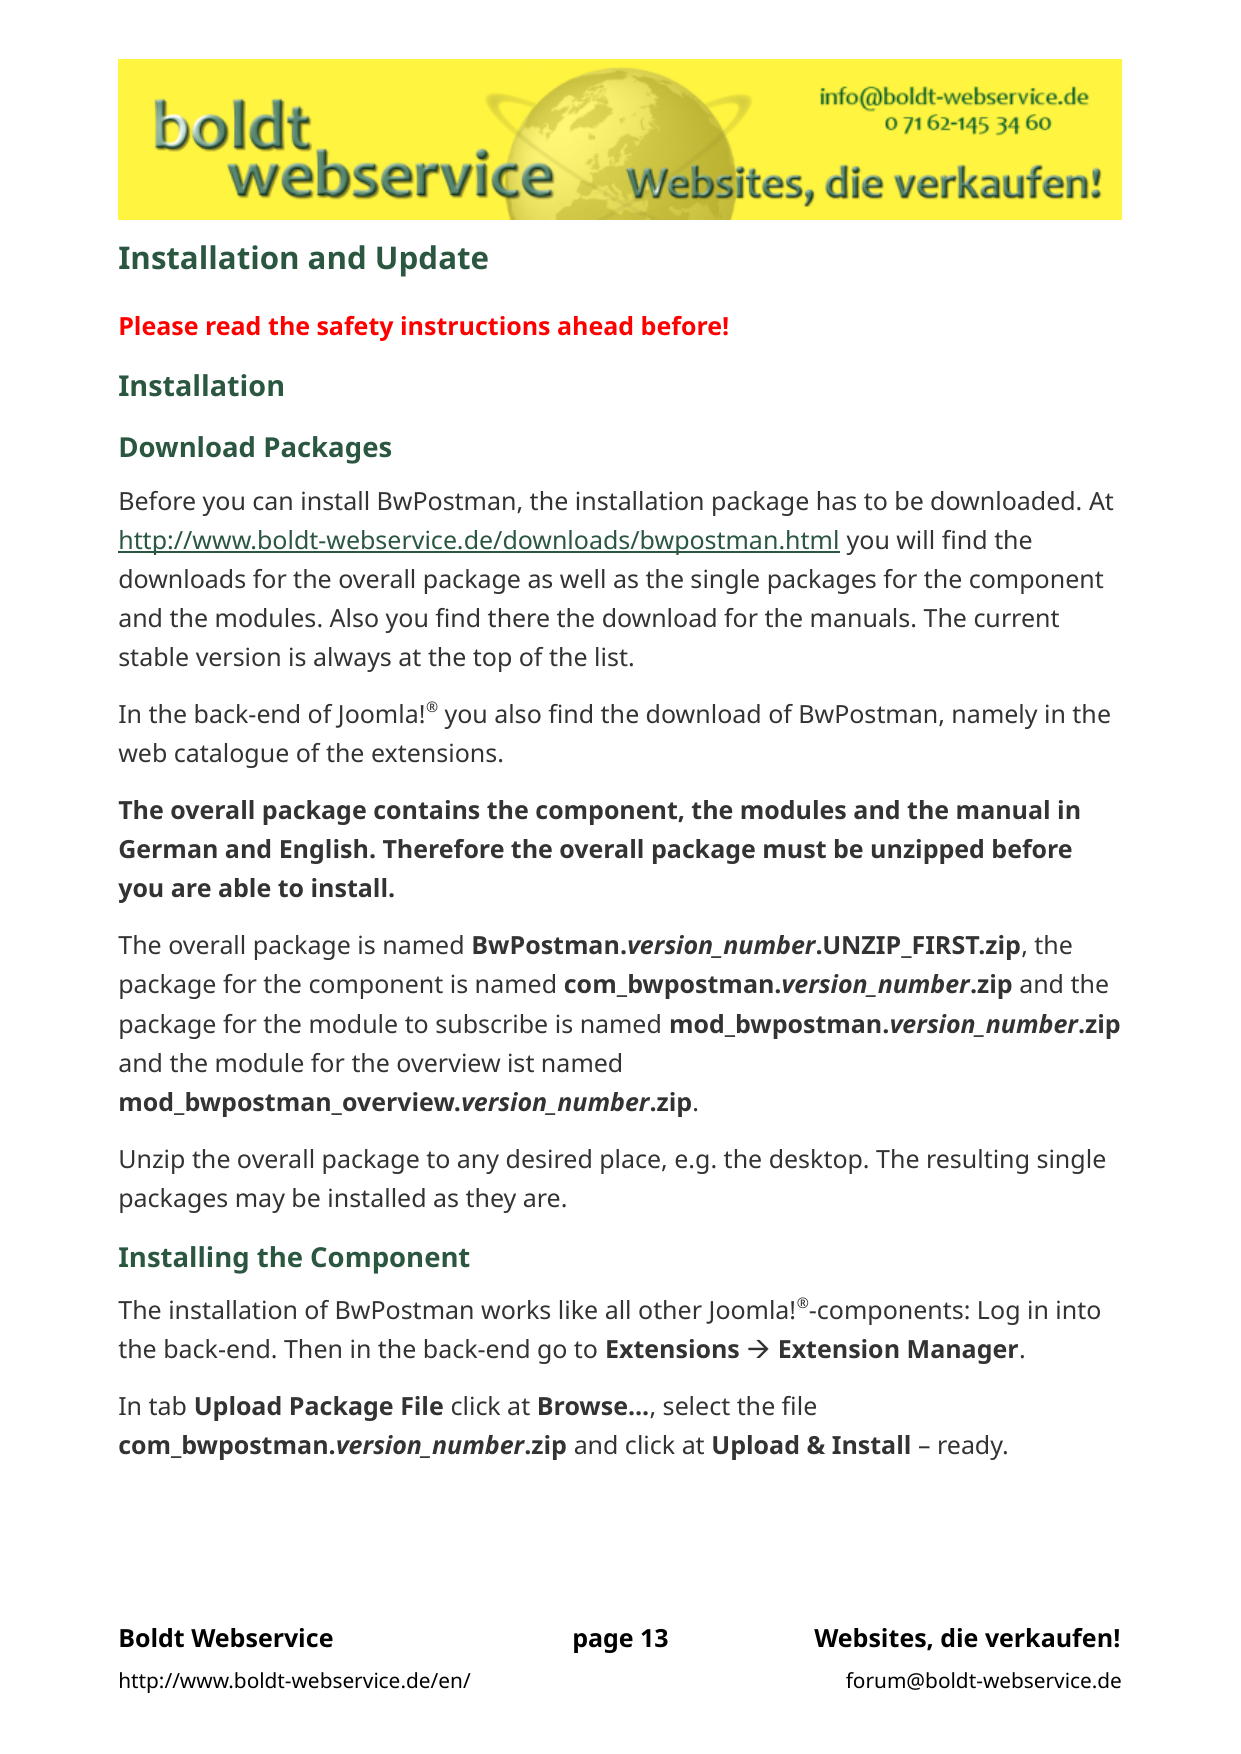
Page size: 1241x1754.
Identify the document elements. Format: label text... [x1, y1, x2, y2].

text In tab Upload Package File click at Browse..., select the file com_bwpostman.version_number.zip and click at Upload & Install – ready. [118, 1389, 1122, 1462]
subtitle Installation and Update [118, 236, 1122, 279]
text The overall package is named BwPostman.version_number.UNZIP_FIRST.zip, the package for the component is named com_bwpostman.version_number.zip and the package for the module to subscribe is named mod_bwpostman.version_number.zip and the module for the overview ist named mod_bwpostman_overview.version_number.zip. [118, 928, 1122, 1119]
subtitle Installing the Component [118, 1238, 1122, 1275]
text Unzip the overall package to any desired place, e.g. the desktop. The resulting single packages may be installed as they are. [118, 1142, 1122, 1215]
subtitle Download Packages [118, 428, 1122, 466]
subtitle Installation [118, 365, 1122, 404]
picture [118, 59, 1123, 220]
text The installation of BwPostman works like all other Joomla!®-components: Log in into the back-end. Then in the back-end go to Extensions  Extension Manager. [118, 1293, 1122, 1366]
text The overall package contains the component, the modules and the manual in German and English. Therefore the overall package must be unzipped before you are able to install. [118, 793, 1122, 905]
text Before you can install BwPostman, the installation package has to be downloaded. At http://www.boldt-webservice.de/downloads/bwpostman.html you will find the downloads for the overall package as well as the single packages for the component and the modules. Also you find there the download for the manuals. The current stable version is always at the top of the list. [118, 483, 1122, 674]
text In the back-end of Joomla!® you also find the download of BwPostman, namely in the web catalogue of the extensions. [118, 697, 1122, 770]
text Please read the safety instructions ahead before! [118, 308, 1122, 342]
